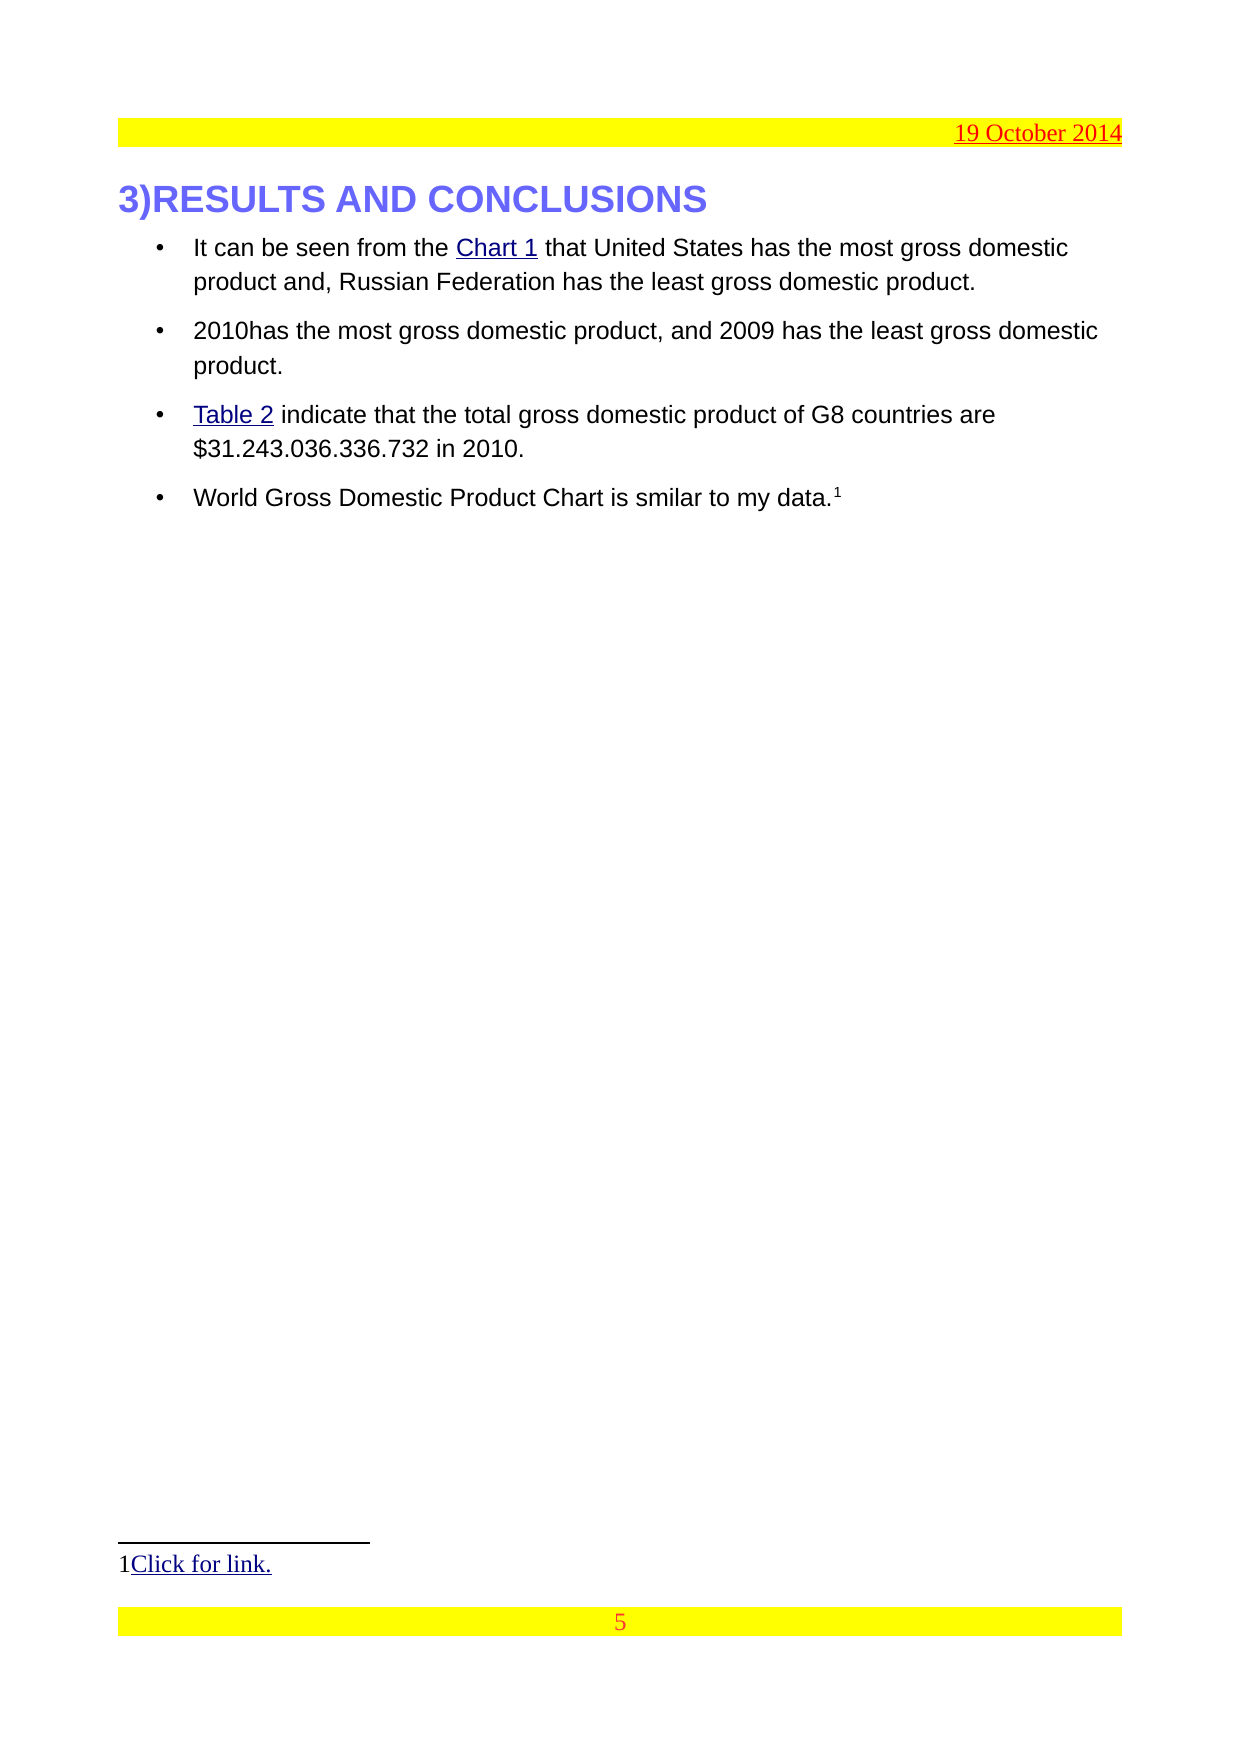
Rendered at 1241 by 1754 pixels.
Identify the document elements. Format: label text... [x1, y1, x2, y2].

list It can be seen from the Chart 1 that United States has the most gross domestic product and, Russian Federation has the least gross domestic product. [156, 232, 1122, 296]
list World Gross Domestic Product Chart is smilar to my data. [156, 483, 1122, 512]
list Table 2 indicate that the total gross domestic product of G8 countries are $31.243.036.336.732 in 2010. [156, 400, 1122, 463]
subtitle 3)Results and Conclusions [118, 176, 1122, 220]
list 2010has the most gross domestic product, and 2009 has the least gross domestic product. [156, 316, 1122, 379]
list Click for link. [118, 1549, 1122, 1578]
